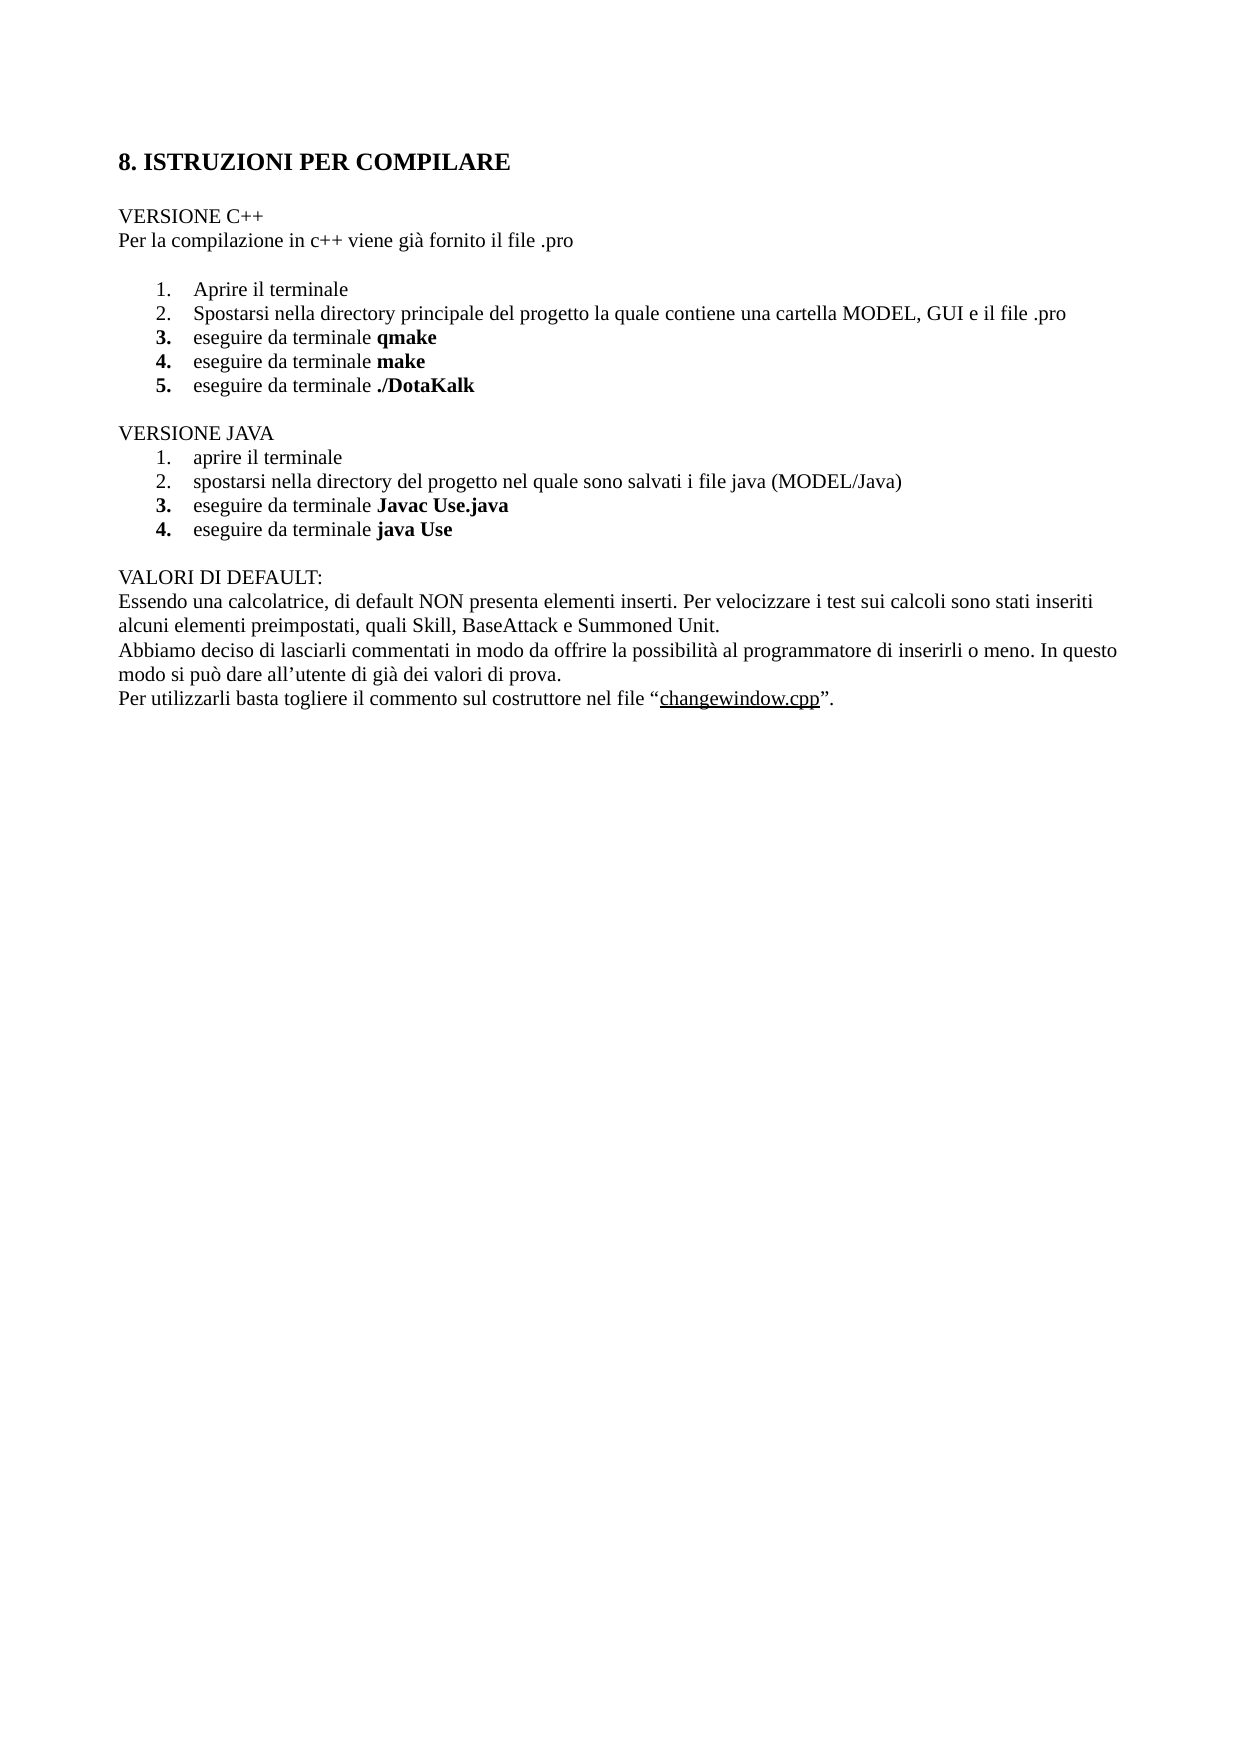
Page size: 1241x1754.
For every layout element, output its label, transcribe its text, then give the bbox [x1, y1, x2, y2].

list eseguire da terminale qmake [156, 325, 1122, 349]
list aprire il terminale [156, 445, 1122, 469]
text VALORI DI DEFAULT: [118, 565, 1122, 589]
list eseguire da terminale Javac Use.java [156, 493, 1122, 517]
list spostarsi nella directory del progetto nel quale sono salvati i file java (MODEL/Java) [156, 469, 1122, 493]
list eseguire da terminale ./DotaKalk [156, 373, 1122, 397]
list Aprire il terminale [156, 277, 1122, 301]
list eseguire da terminale make [156, 349, 1122, 373]
text Per la compilazione in c++ viene già fornito il file .pro [118, 228, 1122, 252]
text 8. ISTRUZIONI PER COMPILARE [118, 147, 1122, 176]
text Essendo una calcolatrice, di default NON presenta elementi inserti. Per velocizzare i test sui calcoli sono stati inseriti alcuni elementi preimpostati, quali Skill, BaseAttack e Summoned Unit. Abbiamo deciso di lasciarli commentati in modo da offrire la possibilità al programmatore di inserirli o meno. In questo modo si può dare all’utente di già dei valori di prova. Per utilizzarli basta togliere il commento sul costruttore nel file “changewindow.cpp”. [118, 589, 1122, 710]
text VERSIONE JAVA [118, 421, 1122, 445]
list eseguire da terminale java Use [156, 517, 1122, 541]
list Spostarsi nella directory principale del progetto la quale contiene una cartella MODEL, GUI e il file .pro [156, 301, 1122, 325]
text VERSIONE C++ [118, 204, 1122, 228]
